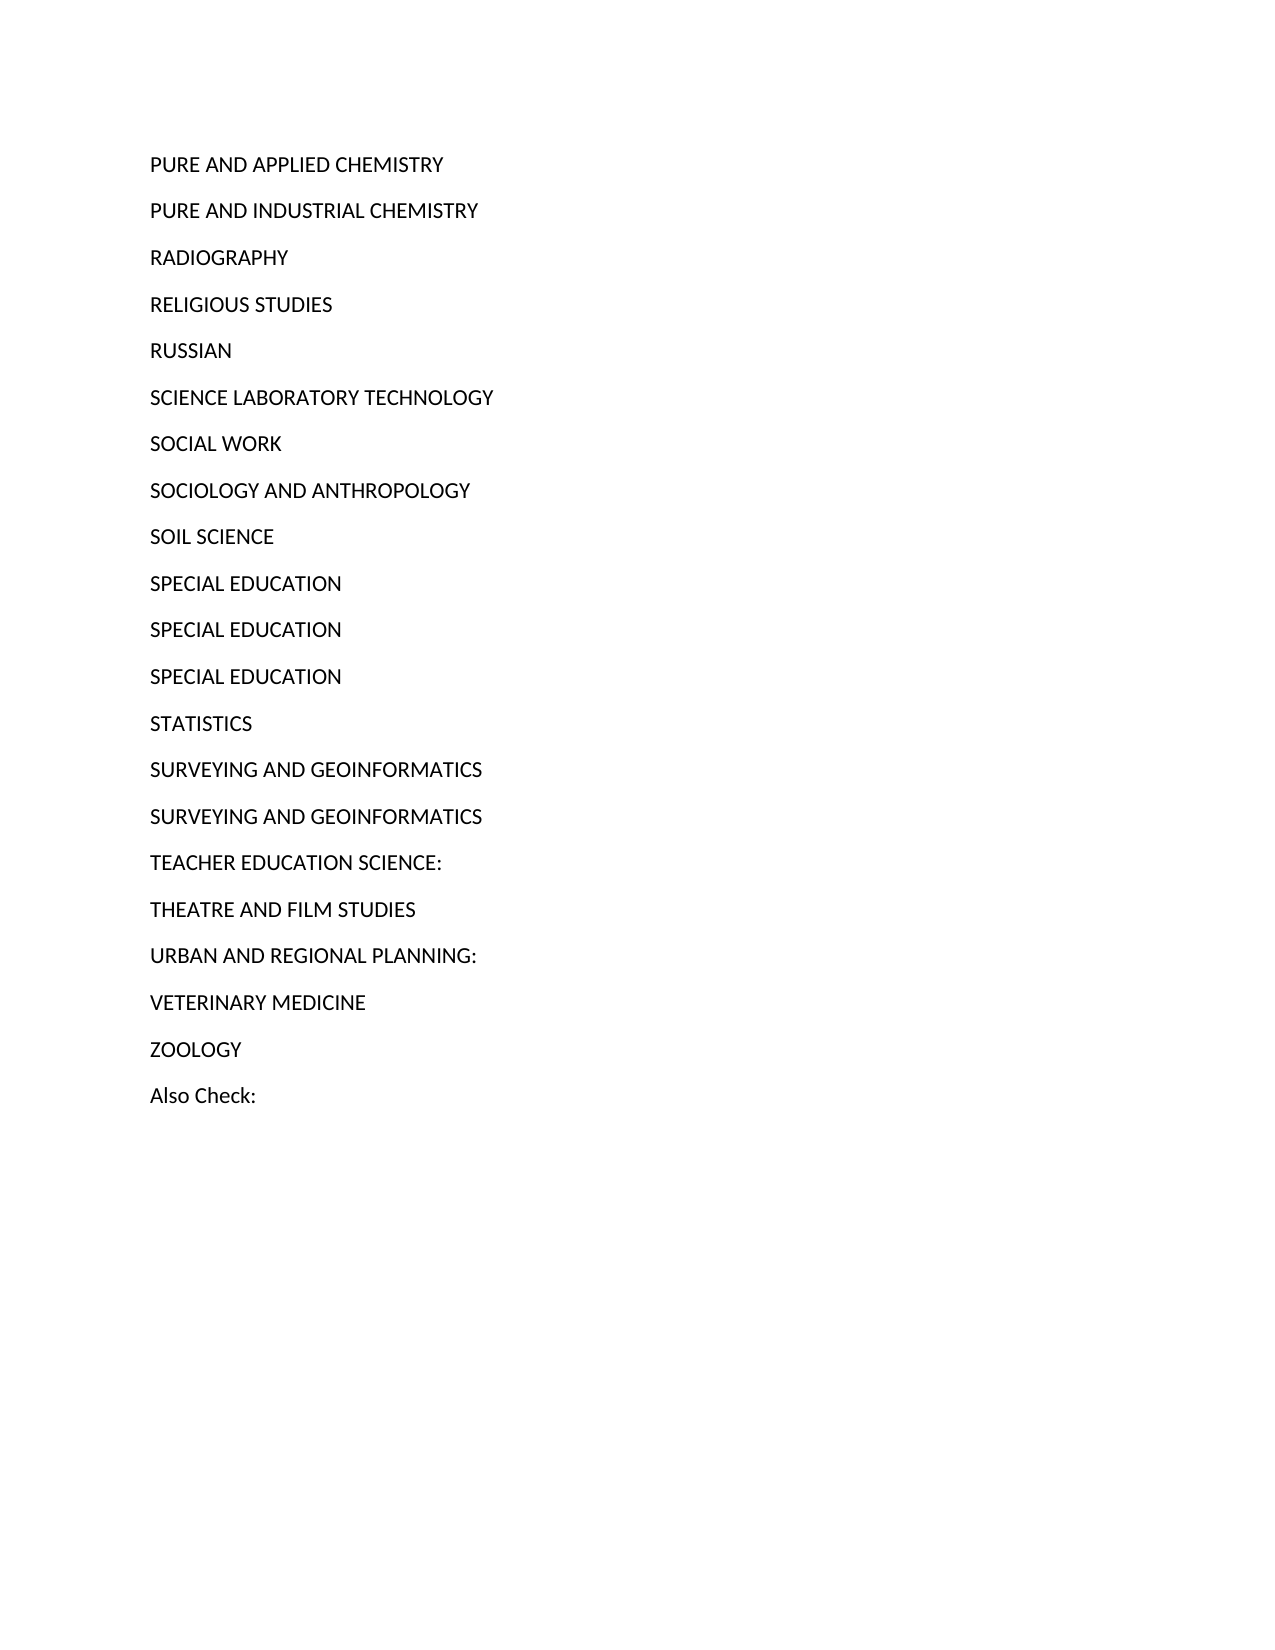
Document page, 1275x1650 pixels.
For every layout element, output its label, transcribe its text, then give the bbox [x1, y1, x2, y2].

text URBAN AND REGIONAL PLANNING: [150, 942, 1125, 969]
text RELIGIOUS STUDIES [150, 290, 1125, 318]
text SCIENCE LABORATORY TECHNOLOGY [150, 383, 1125, 411]
text SURVEYING AND GEOINFORMATICS [150, 802, 1125, 830]
text ZOOLOGY [150, 1035, 1125, 1063]
text STATISTICS [150, 709, 1125, 737]
text SOIL SCIENCE [150, 522, 1125, 551]
text TEACHER EDUCATION SCIENCE: [150, 848, 1125, 876]
text VETERINARY MEDICINE [150, 988, 1125, 1016]
text SOCIAL WORK [150, 429, 1125, 457]
text RUSSIAN [150, 336, 1125, 364]
text PURE AND INDUSTRIAL CHEMISTRY [150, 197, 1125, 224]
text SOCIOLOGY AND ANTHROPOLOGY [150, 476, 1125, 504]
text THEATRE AND FILM STUDIES [150, 895, 1125, 923]
text SPECIAL EDUCATION [150, 616, 1125, 644]
text SPECIAL EDUCATION [150, 569, 1125, 597]
text RADIOGRAPHY [150, 243, 1125, 271]
text Also Check: [150, 1081, 1125, 1109]
text SURVEYING AND GEOINFORMATICS [150, 755, 1125, 783]
text SPECIAL EDUCATION [150, 662, 1125, 690]
text PURE AND APPLIED CHEMISTRY [150, 150, 1125, 178]
